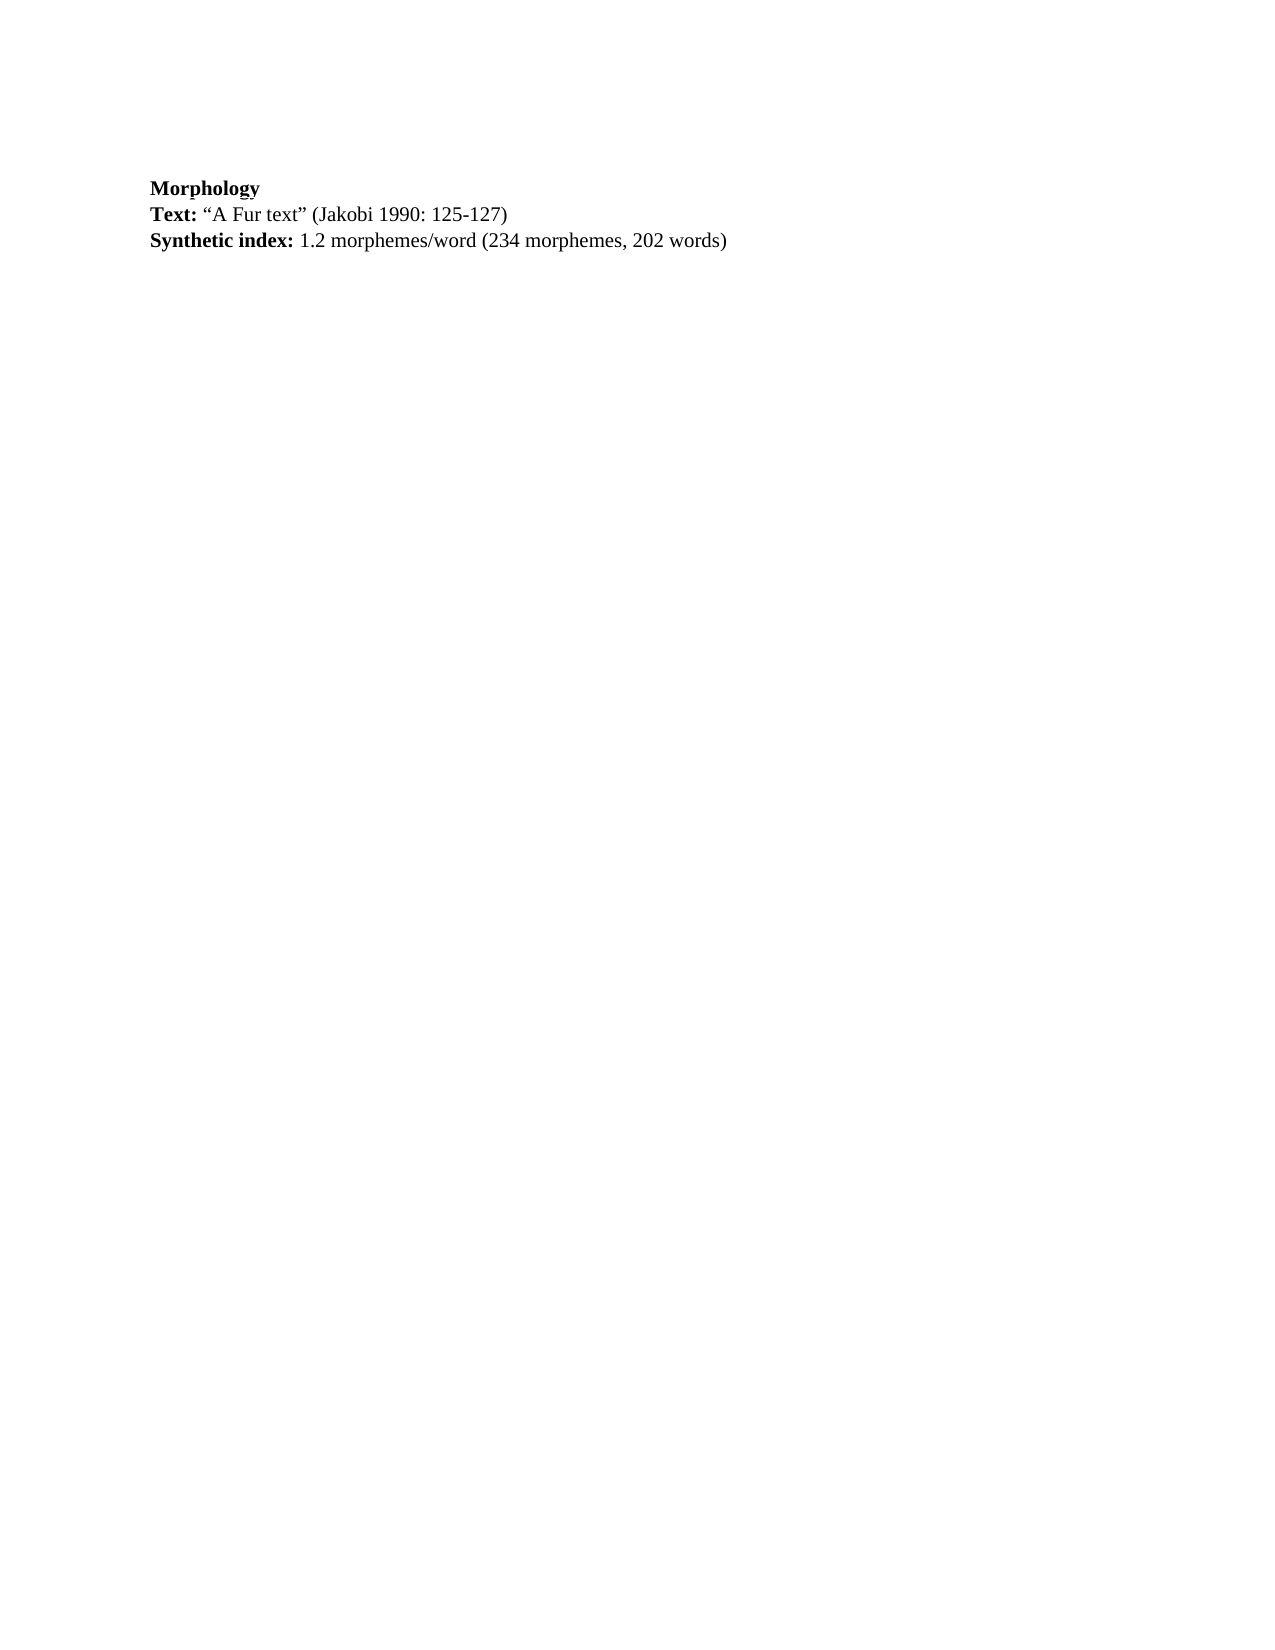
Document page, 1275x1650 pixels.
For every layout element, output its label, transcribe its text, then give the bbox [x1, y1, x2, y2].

text Morphology [150, 176, 1125, 200]
text Text: “A Fur text” (Jakobi 1990: 125-127) [150, 202, 1125, 226]
text Synthetic index: 1.2 morphemes/word (234 morphemes, 202 words) [150, 228, 1125, 252]
